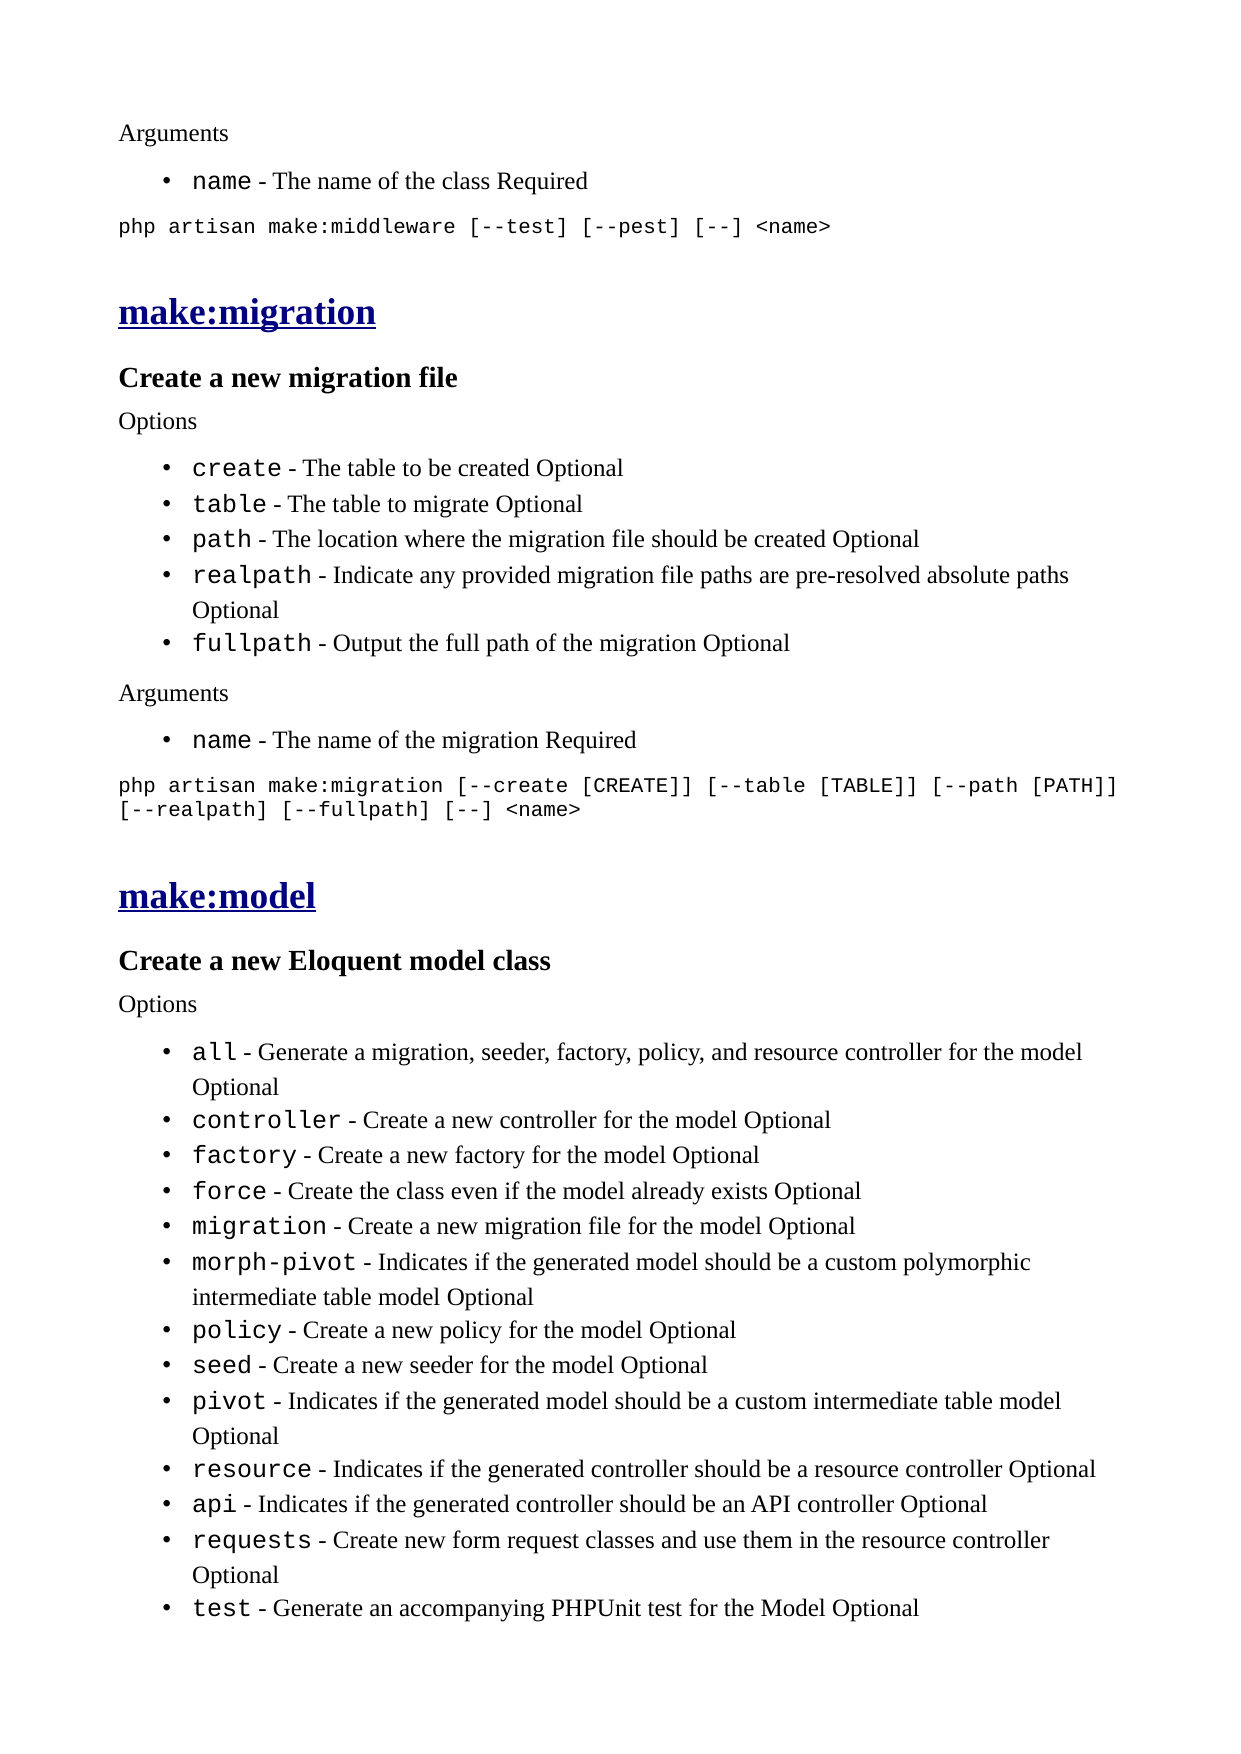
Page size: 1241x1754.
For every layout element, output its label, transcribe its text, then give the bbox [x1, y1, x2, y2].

list resource - Indicates if the generated controller should be a resource controller Optional [162, 1454, 1122, 1485]
list controller - Create a new controller for the model Optional [162, 1105, 1122, 1136]
list fullpath - Output the full path of the migration Optional [162, 628, 1122, 659]
text Arguments [118, 118, 1122, 147]
text php artisan make:middleware [--test] [--pest] [--] <name> [118, 216, 1122, 239]
text Arguments [118, 678, 1122, 707]
list name - The name of the migration Required [162, 726, 1122, 756]
list migration - Create a new migration file for the model Optional [162, 1211, 1122, 1242]
list morph-pivot - Indicates if the generated model should be a custom polymorphic intermediate table model Optional [162, 1247, 1122, 1311]
list name - The name of the class Required [162, 166, 1122, 197]
list test - Generate an accompanying PHPUnit test for the Model Optional [162, 1593, 1122, 1624]
list realpath - Indicate any provided migration file paths are pre-resolved absolute paths Optional [162, 560, 1122, 624]
list table - The table to migrate Optional [162, 489, 1122, 520]
subtitle make:model [118, 873, 1122, 916]
list factory - Create a new factory for the model Optional [162, 1141, 1122, 1171]
list seed - Create a new seeder for the model Optional [162, 1350, 1122, 1381]
text php artisan make:migration [--create [CREATE]] [--table [TABLE]] [--path [PATH]] [--realpath] [--fullpath] [--] <name> [118, 776, 1122, 823]
list policy - Create a new policy for the model Optional [162, 1315, 1122, 1346]
list api - Indicates if the generated controller should be an API controller Optional [162, 1489, 1122, 1520]
list requests - Create new form request classes and use them in the resource controller Optional [162, 1525, 1122, 1588]
list all - Generate a migration, seeder, factory, policy, and resource controller for the model Optional [162, 1037, 1122, 1101]
subtitle make:migration [118, 290, 1122, 333]
list create - The table to be created Optional [162, 453, 1122, 484]
subtitle Create a new migration file [118, 360, 1122, 393]
text Options [118, 406, 1122, 435]
text Options [118, 989, 1122, 1018]
list force - Create the class even if the model already exists Optional [162, 1176, 1122, 1207]
list pivot - Indicates if the generated model should be a custom intermediate table model Optional [162, 1386, 1122, 1449]
subtitle Create a new Eloquent model class [118, 943, 1122, 977]
list path - The location where the migration file should be created Optional [162, 524, 1122, 555]
